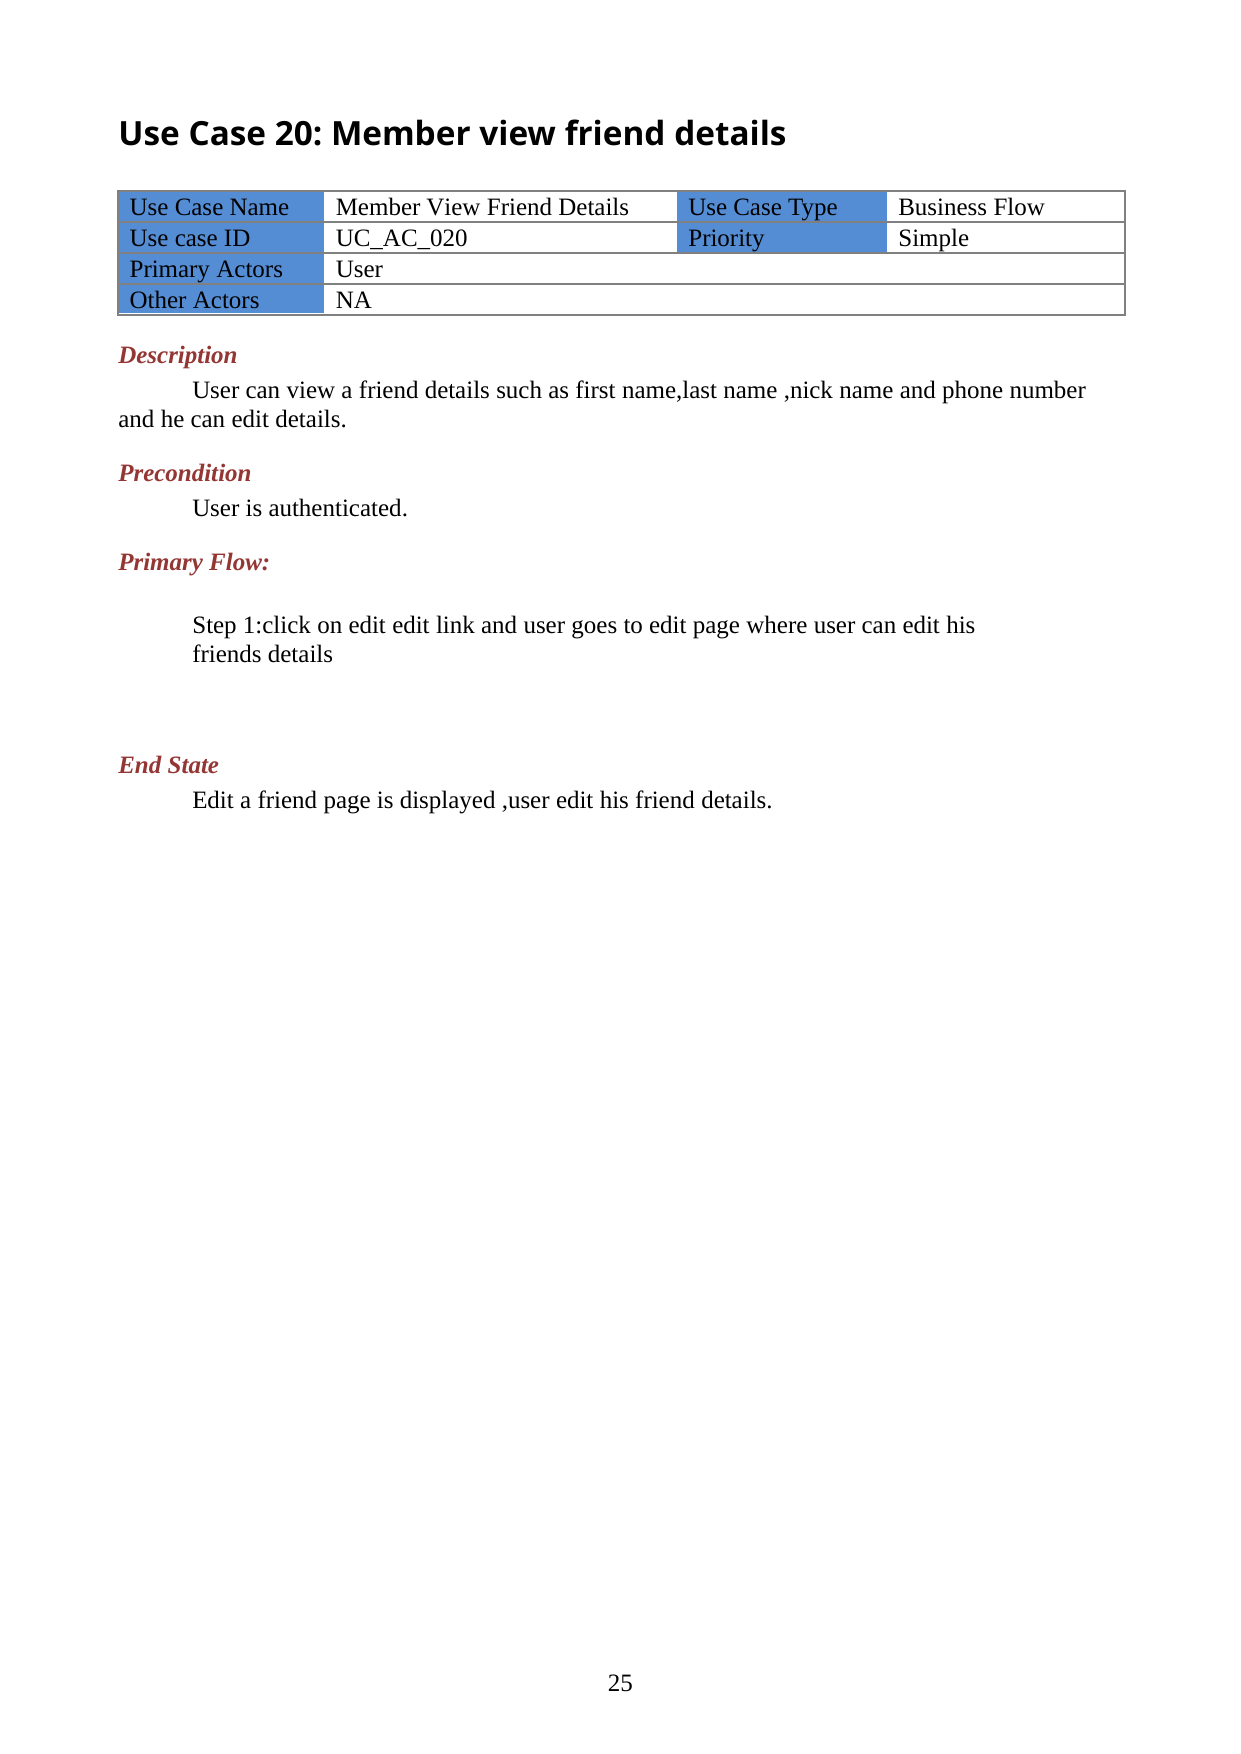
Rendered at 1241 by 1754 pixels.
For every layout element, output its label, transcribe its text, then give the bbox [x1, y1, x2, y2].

subtitle Description [118, 341, 1122, 369]
table_cell UC_AC_020 [324, 223, 677, 252]
table_cell Priority [677, 223, 887, 252]
table_cell Primary Actors [119, 254, 324, 283]
table_cell Use case ID [119, 223, 324, 252]
text Edit a friend page is displayed ,user edit his friend details. [118, 786, 1122, 814]
table_header Member View Friend Details [324, 192, 677, 221]
subtitle Use Case 20: Member view friend details [118, 110, 1122, 156]
table_cell Simple [887, 223, 1124, 252]
subtitle Primary Flow: [118, 547, 1122, 576]
text User can view a friend details such as first name,last name ,nick name and phone number and he can edit details. [118, 376, 1122, 433]
table_header Use Case Type [677, 192, 887, 221]
table_header Use Case Name [119, 192, 324, 221]
subtitle End State [118, 751, 1122, 779]
text User is authenticated. [118, 493, 1122, 522]
table_cell User [324, 254, 1124, 283]
subtitle Precondition [118, 458, 1122, 487]
table_cell NA [324, 285, 1124, 313]
table_cell Other Actors [119, 285, 324, 313]
table_header Business Flow [887, 192, 1124, 221]
text Step 1:click on edit edit link and user goes to edit page where user can edit his friends details [118, 611, 1122, 668]
